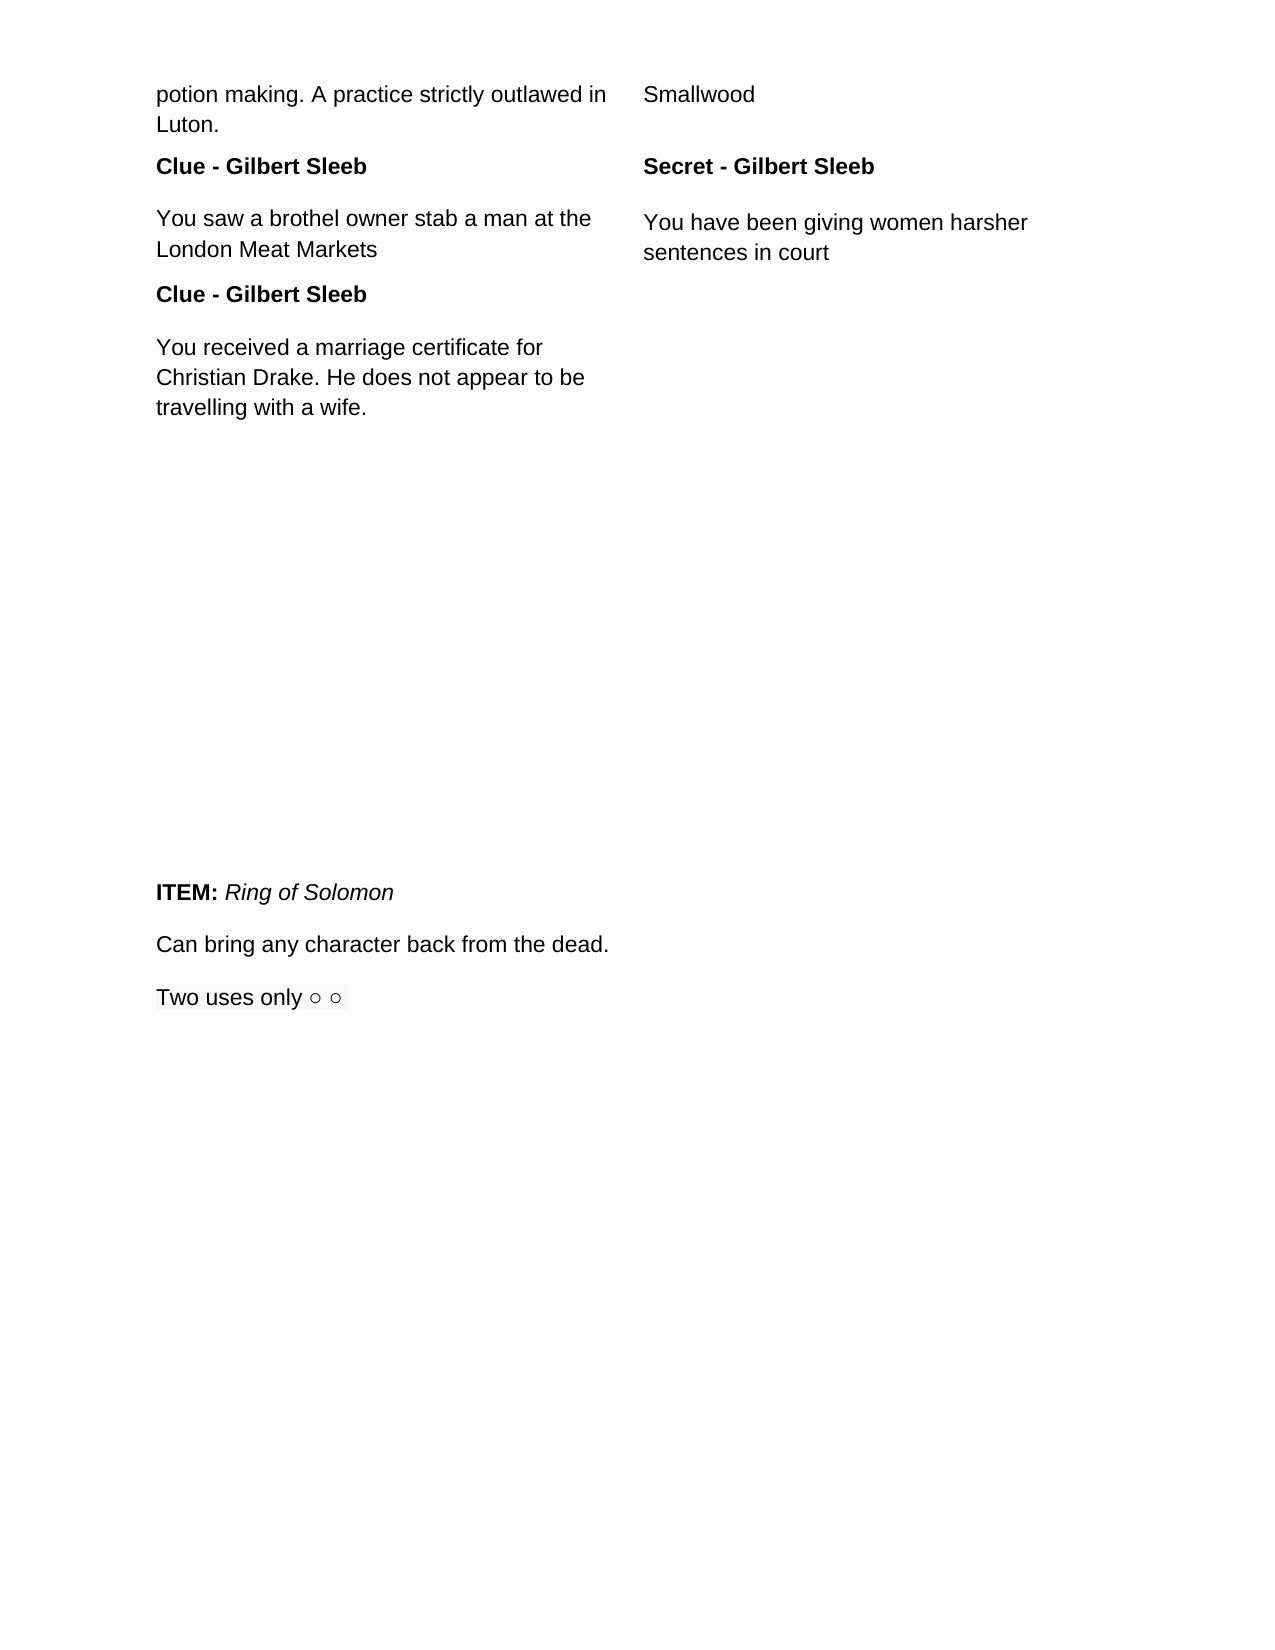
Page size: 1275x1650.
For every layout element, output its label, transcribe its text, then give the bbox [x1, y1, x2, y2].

table_cell Clue - Gilbert Sleeb You received a marriage certificate for Christian Drake. He does not appear to be travelling with a wife. [150, 275, 637, 430]
table_cell [638, 275, 1125, 430]
table_header ITEM: Ring of Solomon Can bring any character back from the dead. Two uses only ○ ○ [150, 873, 637, 1016]
table_cell Smallwood [638, 75, 1125, 147]
table_cell Clue - Gilbert Sleeb You saw a brothel owner stab a man at the London Meat Markets [150, 147, 637, 275]
table_cell Secret - Gilbert Sleeb You have been giving women harsher sentences in court [638, 147, 1125, 275]
table_cell potion making. A practice strictly outlawed in Luton. [150, 75, 637, 147]
table_header [638, 873, 1125, 1016]
